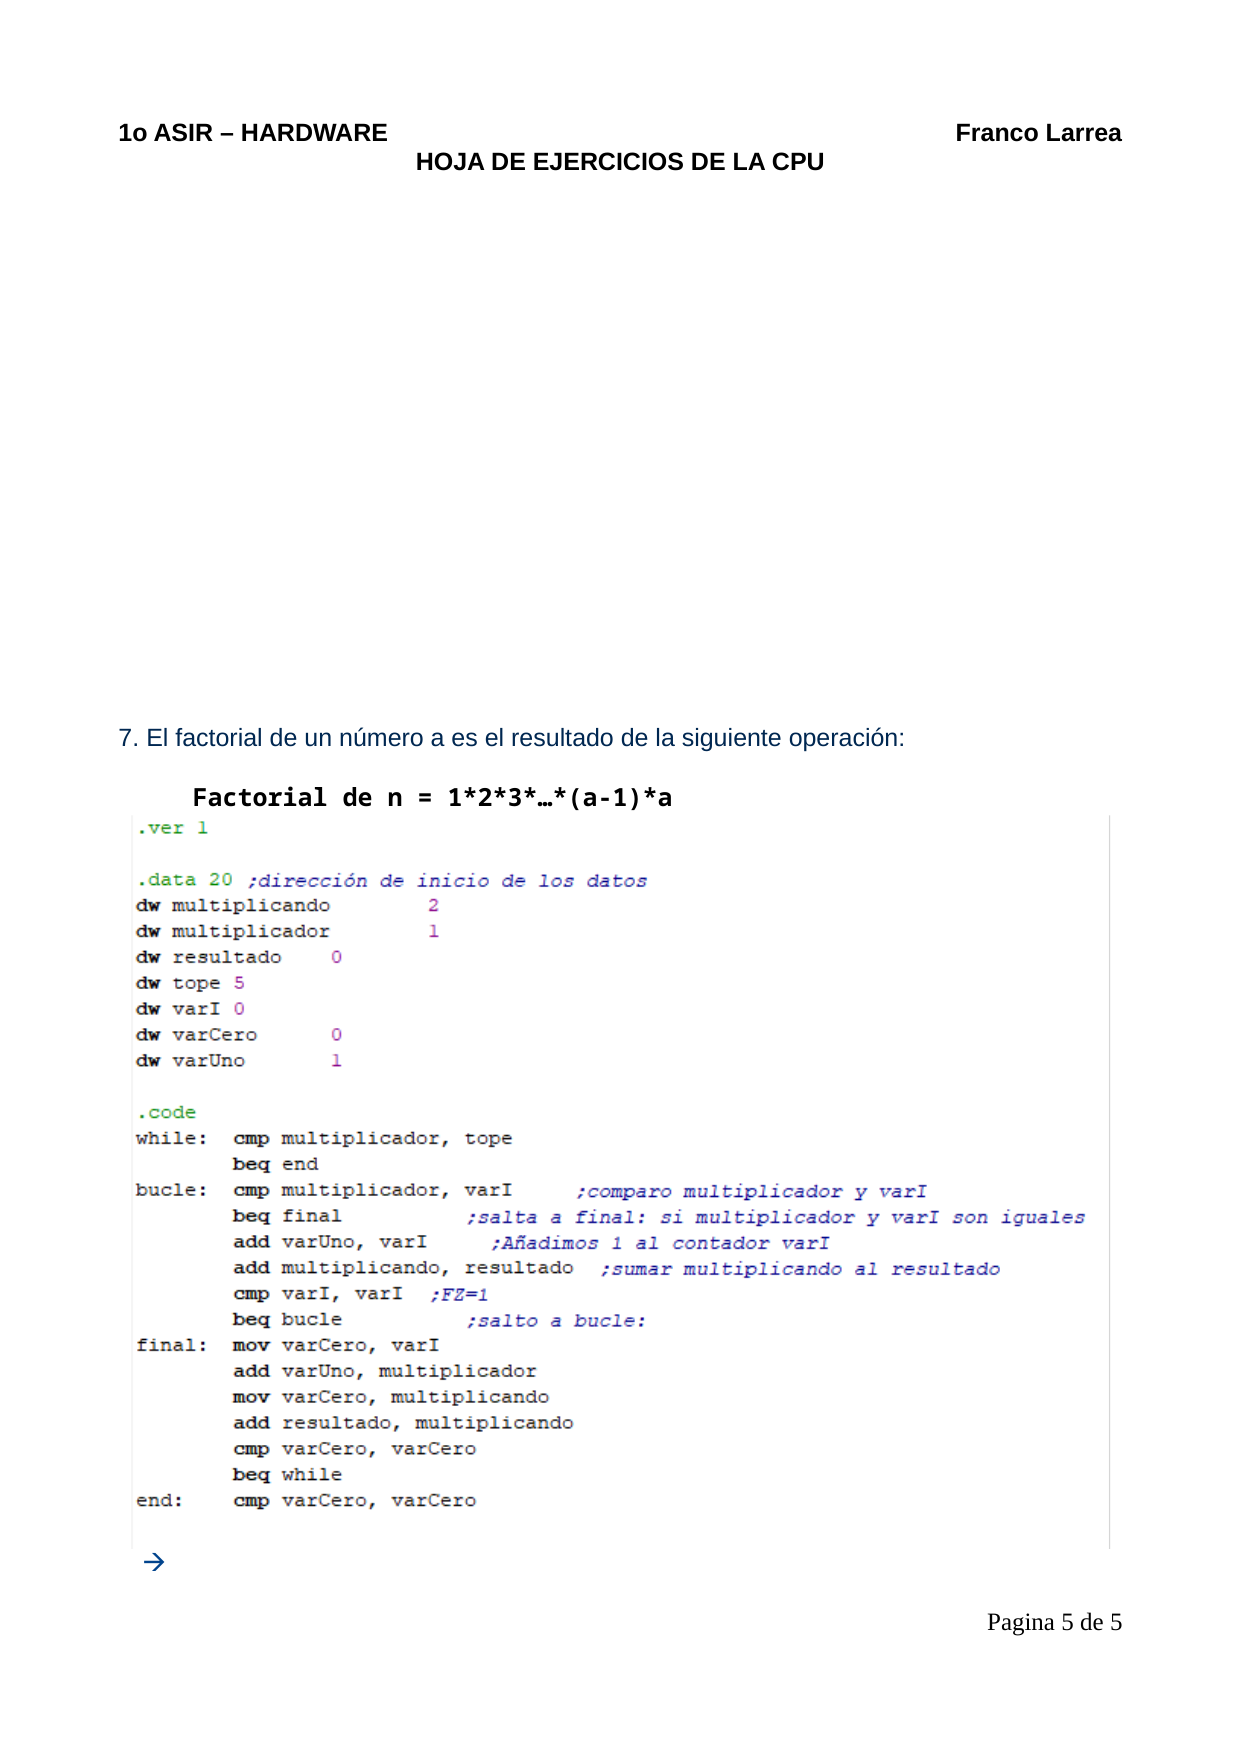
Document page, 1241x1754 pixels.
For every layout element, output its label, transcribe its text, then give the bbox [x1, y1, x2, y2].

text Factorial de n = 1*2*3*…*(a-1)*a [192, 780, 1122, 814]
subtitle El factorial de un número a es el resultado de la siguiente operación: [118, 723, 1122, 751]
picture [130, 814, 1111, 1549]
